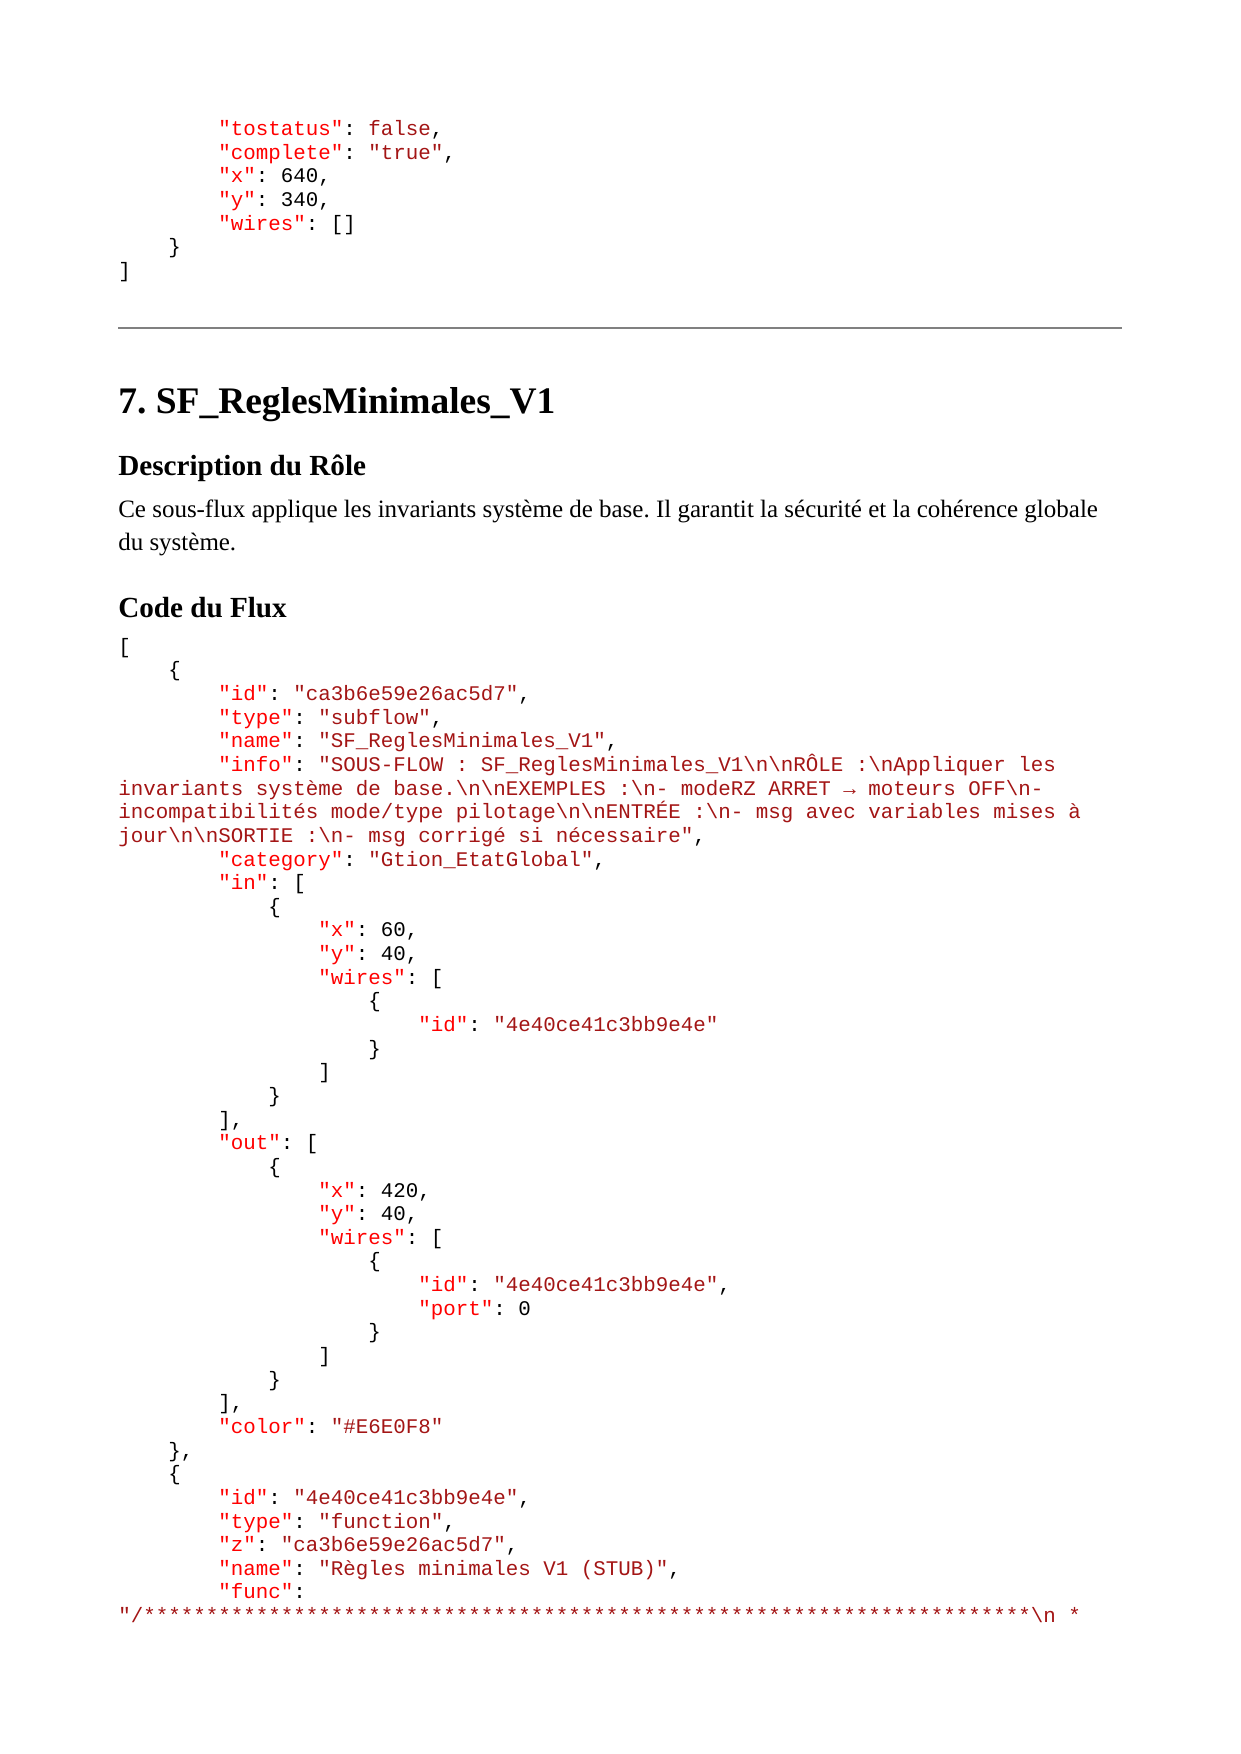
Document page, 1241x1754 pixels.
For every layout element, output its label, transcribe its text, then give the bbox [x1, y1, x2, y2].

text "id": "ca3b6e59e26ac5d7", [118, 683, 1122, 707]
text "type": "function", [118, 1511, 1122, 1534]
text } [118, 1085, 1122, 1109]
text { [118, 1463, 1122, 1487]
text "out": [ [118, 1132, 1122, 1156]
text }, [118, 1440, 1122, 1463]
text "name": "Règles minimales V1 (STUB)", [118, 1558, 1122, 1582]
text "wires": [ [118, 1227, 1122, 1251]
text "wires": [ [118, 967, 1122, 990]
text "category": "Gtion_EtatGlobal", [118, 848, 1122, 872]
text { [118, 990, 1122, 1014]
text "x": 640, [118, 165, 1122, 189]
text "name": "SF_ReglesMinimales_V1", [118, 730, 1122, 754]
text { [118, 896, 1122, 919]
text "info": "SOUS-FLOW : SF_ReglesMinimales_V1\n\nRÔLE :\nAppliquer les invariants système de base.\n\nEXEMPLES :\n- modeRZ ARRET → moteurs OFF\n- incompatibilités mode/type pilotage\n\nENTRÉE :\n- msg avec variables mises à jour\n\nSORTIE :\n- msg corrigé si nécessaire", [118, 754, 1122, 848]
text ], [118, 1392, 1122, 1416]
text "id": "4e40ce41c3bb9e4e" [118, 1014, 1122, 1038]
text ] [118, 1061, 1122, 1085]
subtitle Description du Rôle [118, 448, 1122, 482]
text { [118, 659, 1122, 683]
text ] [118, 260, 1122, 284]
text "wires": [] [118, 213, 1122, 236]
text "type": "subflow", [118, 707, 1122, 730]
text "y": 40, [118, 1203, 1122, 1227]
text "y": 40, [118, 943, 1122, 967]
text } [118, 236, 1122, 260]
text "x": 60, [118, 919, 1122, 943]
text ], [118, 1109, 1122, 1132]
text { [118, 1251, 1122, 1274]
text } [118, 1369, 1122, 1392]
text [ [118, 636, 1122, 659]
text Ce sous-flux applique les invariants système de base. Il garantit la sécurité et la cohérence globale du système. [118, 494, 1122, 556]
text ] [118, 1345, 1122, 1369]
text "x": 420, [118, 1179, 1122, 1203]
text "id": "4e40ce41c3bb9e4e", [118, 1274, 1122, 1298]
subtitle Code du Flux [118, 590, 1122, 623]
text } [118, 1321, 1122, 1345]
subtitle 7. SF_ReglesMinimales_V1 [118, 378, 1122, 421]
text "id": "4e40ce41c3bb9e4e", [118, 1487, 1122, 1511]
text "port": 0 [118, 1298, 1122, 1321]
text "tostatus": false, [118, 118, 1122, 142]
text "z": "ca3b6e59e26ac5d7", [118, 1534, 1122, 1558]
text "y": 340, [118, 189, 1122, 213]
text { [118, 1156, 1122, 1179]
text "color": "#E6E0F8" [118, 1416, 1122, 1440]
text } [118, 1038, 1122, 1061]
text "in": [ [118, 872, 1122, 896]
text "func": "/***********************************************************************\n * [118, 1582, 1122, 1629]
text "complete": "true", [118, 142, 1122, 165]
